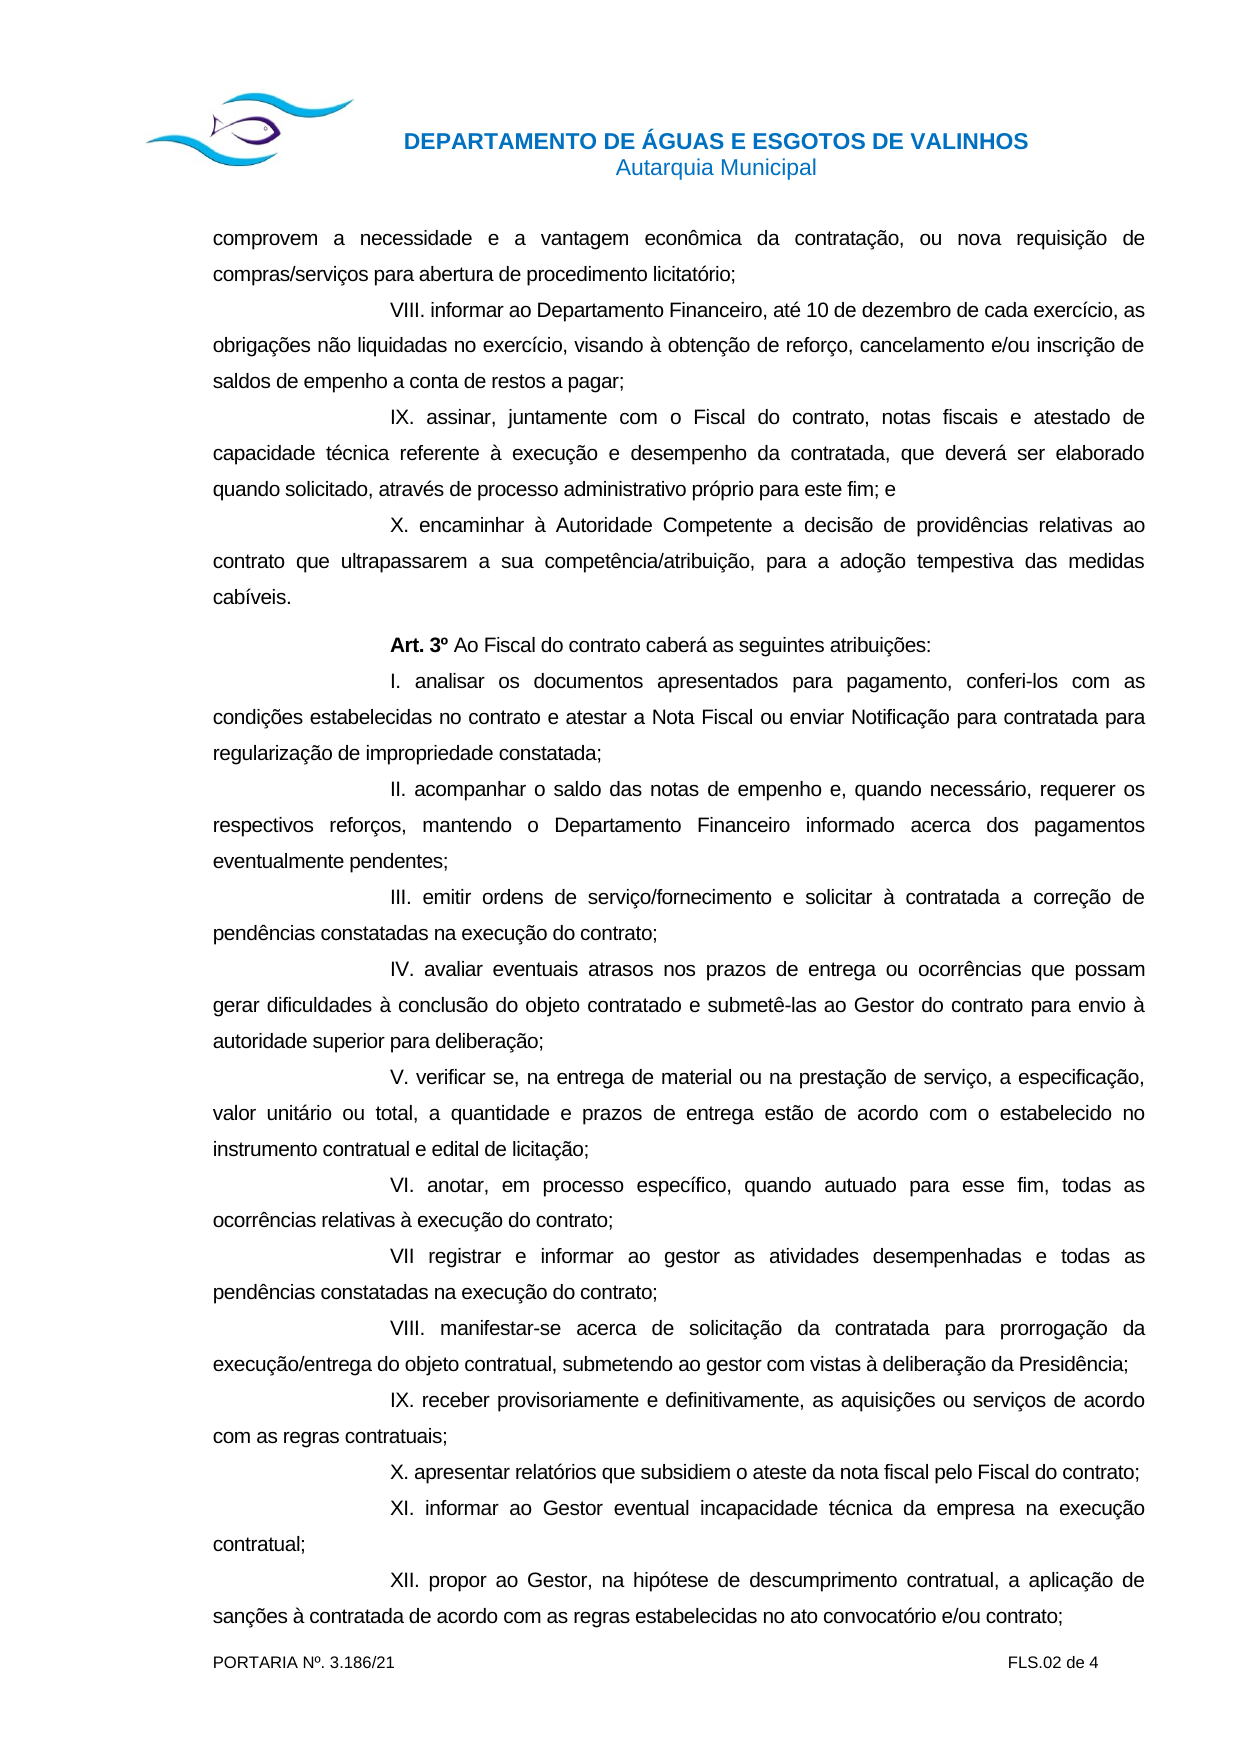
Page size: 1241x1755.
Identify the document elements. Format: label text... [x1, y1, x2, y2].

text comprovem a necessidade e a vantagem econômica da contratação, ou nova requisição de compras/serviços para abertura de procedimento licitatório; [213, 226, 1146, 285]
text X. apresentar relatórios que subsidiem o ateste da nota fiscal pelo Fiscal do contrato; [213, 1460, 1146, 1484]
text V. verificar se, na entrega de material ou na prestação de serviço, a especificação, valor unitário ou total, a quantidade e prazos de entrega estão de acordo com o estabelecido no instrumento contratual e edital de licitação; [213, 1064, 1146, 1160]
text IX. assinar, juntamente com o Fiscal do contrato, notas fiscais e atestado de capacidade técnica referente à execução e desempenho da contratada, que deverá ser elaborado quando solicitado, através de processo administrativo próprio para este fim; e [213, 405, 1146, 501]
text VII registrar e informar ao gestor as atividades desempenhadas e todas as pendências constatadas na execução do contrato; [213, 1244, 1146, 1304]
text I. analisar os documentos apresentados para pagamento, conferi-los com as condições estabelecidas no contrato e atestar a Nota Fiscal ou enviar Notificação para contratada para regularização de impropriedade constatada; [213, 669, 1146, 765]
text Art. 3º Ao Fiscal do contrato caberá as seguintes atribuições: [213, 633, 1146, 657]
text VI. anotar, em processo específico, quando autuado para esse fim, todas as ocorrências relativas à execução do contrato; [213, 1172, 1146, 1232]
text IV. avaliar eventuais atrasos nos prazos de entrega ou ocorrências que possam gerar dificuldades à conclusão do objeto contratado e submetê-las ao Gestor do contrato para envio à autoridade superior para deliberação; [213, 957, 1146, 1053]
text III. emitir ordens de serviço/fornecimento e solicitar à contratada a correção de pendências constatadas na execução do contrato; [213, 885, 1146, 945]
text XI. informar ao Gestor eventual incapacidade técnica da empresa na execução contratual; [213, 1496, 1146, 1556]
text VIII. informar ao Departamento Financeiro, até 10 de dezembro de cada exercício, as obrigações não liquidadas no exercício, visando à obtenção de reforço, cancelamento e/ou inscrição de saldos de empenho a conta de restos a pagar; [213, 297, 1146, 393]
text IX. receber provisoriamente e definitivamente, as aquisições ou serviços de acordo com as regras contratuais; [213, 1388, 1146, 1448]
text II. acompanhar o saldo das notas de empenho e, quando necessário, requerer os respectivos reforços, mantendo o Departamento Financeiro informado acerca dos pagamentos eventualmente pendentes; [213, 777, 1146, 873]
text XII. propor ao Gestor, na hipótese de descumprimento contratual, a aplicação de sanções à contratada de acordo com as regras estabelecidas no ato convocatório e/ou contrato; [213, 1568, 1146, 1628]
text VIII. manifestar-se acerca de solicitação da contratada para prorrogação da execução/entrega do objeto contratual, submetendo ao gestor com vistas à deliberação da Presidência; [213, 1316, 1146, 1376]
text X. encaminhar à Autoridade Competente a decisão de providências relativas ao contrato que ultrapassarem a sua competência/atribuição, para a adoção tempestiva das medidas cabíveis. [213, 513, 1146, 609]
